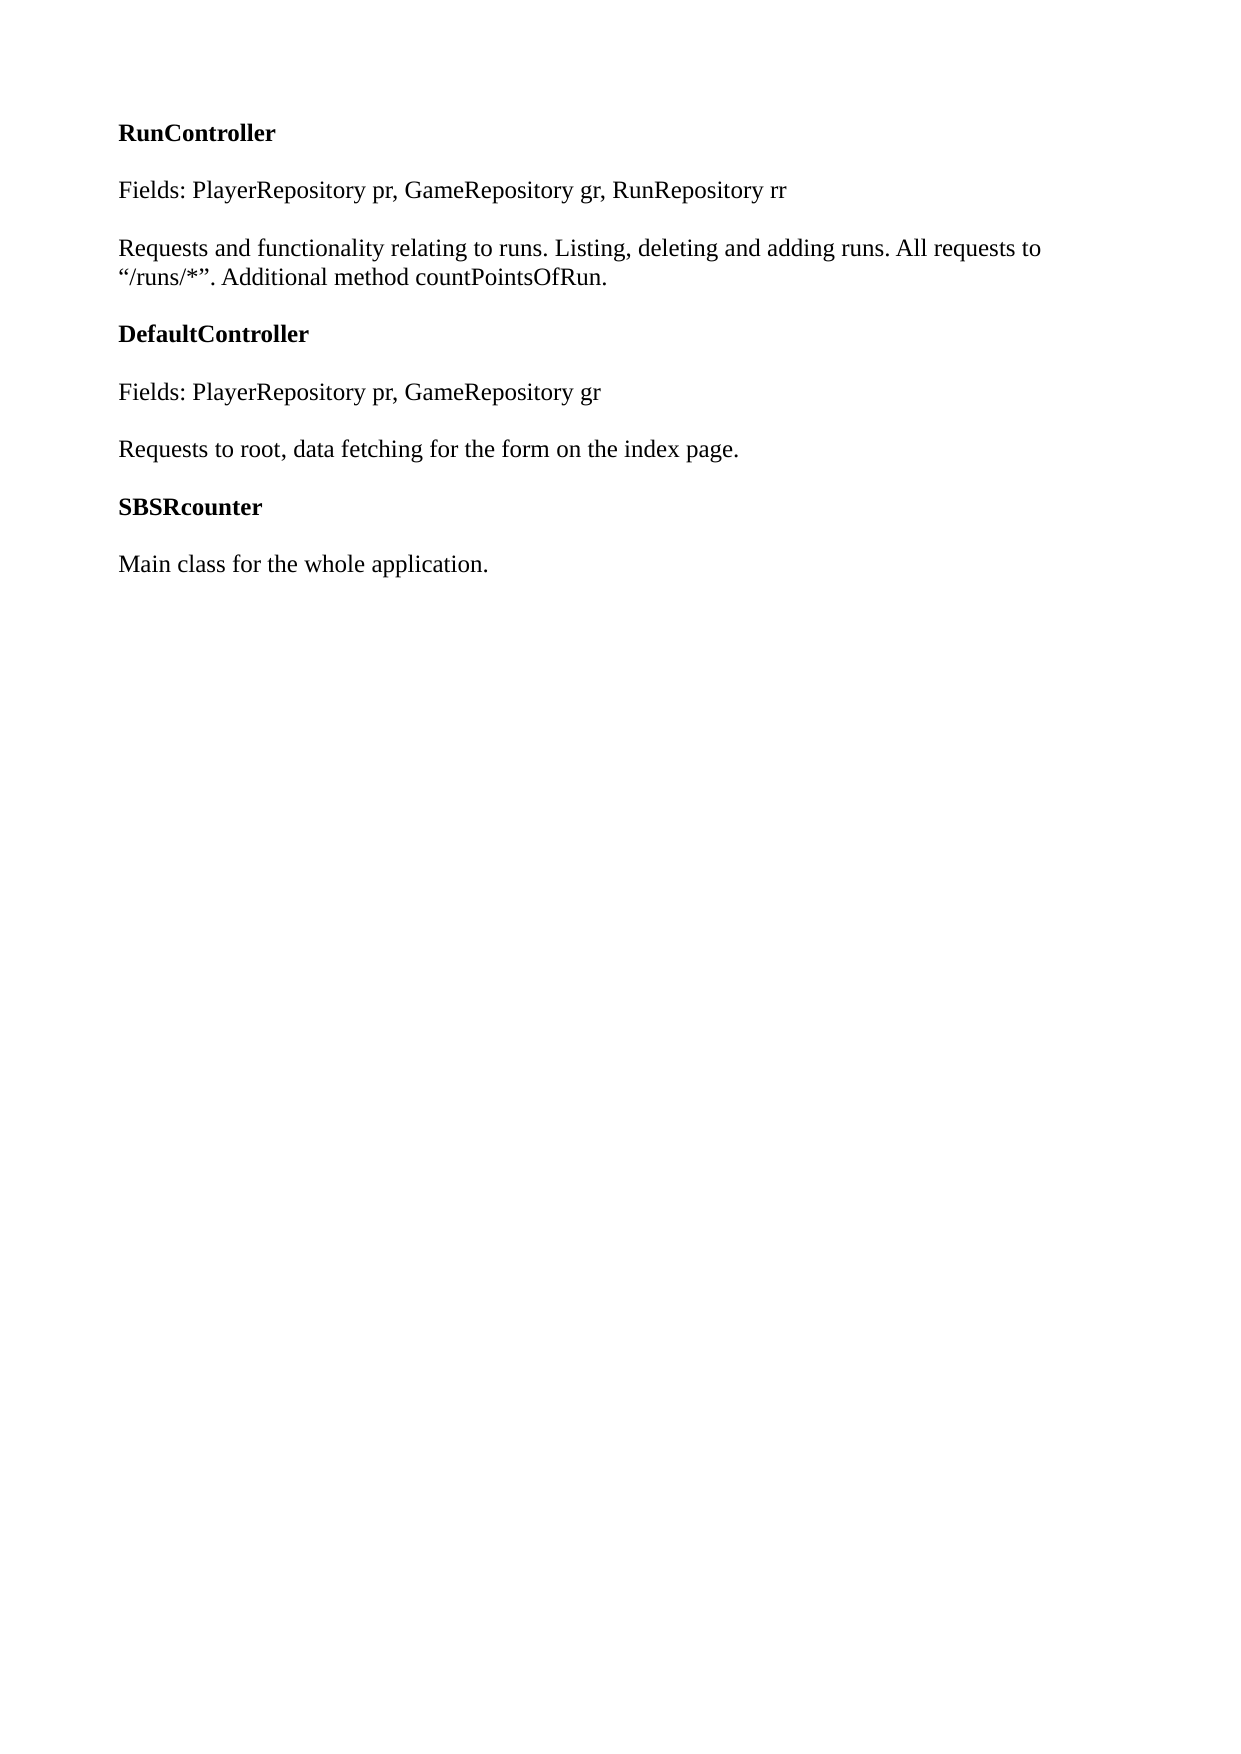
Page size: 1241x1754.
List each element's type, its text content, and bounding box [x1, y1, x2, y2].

text Requests and functionality relating to runs. Listing, deleting and adding runs. All requests to “/runs/*”. Additional method countPointsOfRun. [118, 233, 1122, 291]
text Fields: PlayerRepository pr, GameRepository gr [118, 377, 1122, 406]
text DefaultController [118, 319, 1122, 348]
text Main class for the whole application. [118, 549, 1122, 578]
text SBSRcounter [118, 492, 1122, 521]
text Requests to root, data fetching for the form on the index page. [118, 434, 1122, 463]
text RunController [118, 118, 1122, 147]
text Fields: PlayerRepository pr, GameRepository gr, RunRepository rr [118, 176, 1122, 204]
